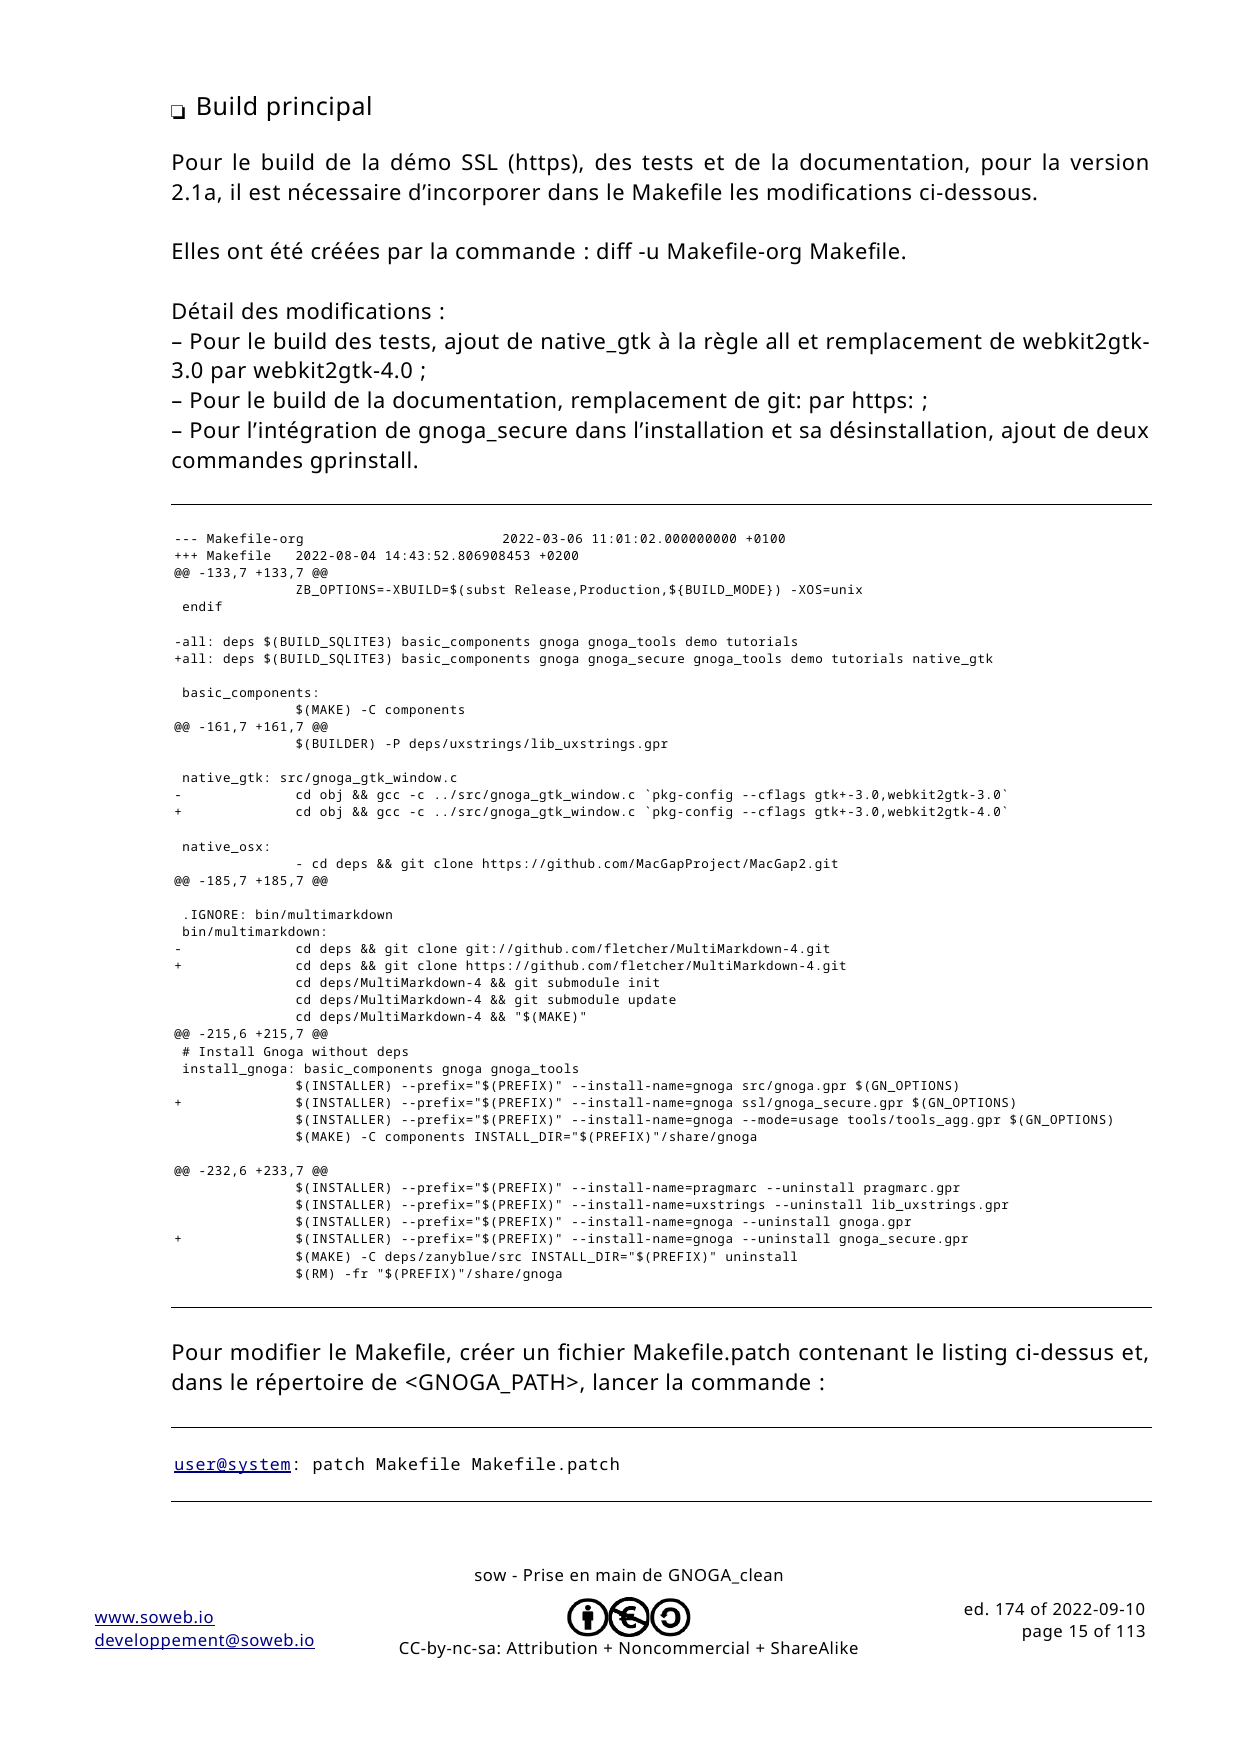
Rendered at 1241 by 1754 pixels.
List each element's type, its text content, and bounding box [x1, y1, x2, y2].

list cd deps/MultiMarkdown-4 && git submodule init [171, 971, 1152, 988]
list native_gtk: src/gnoga_gtk_window.c [171, 766, 1152, 783]
text Détail des modifications : [171, 296, 1152, 326]
list ZB_OPTIONS=-XBUILD=$(subst Release,Production,${BUILD_MODE}) -XOS=unix [171, 578, 1152, 595]
picture [566, 1597, 691, 1637]
list $(INSTALLER) --prefix="$(PREFIX)" --install-name=gnoga --uninstall gnoga.gpr [171, 1210, 1152, 1227]
list $(INSTALLER) --prefix="$(PREFIX)" --install-name=gnoga src/gnoga.gpr $(GN_OPTIONS) [171, 1074, 1152, 1091]
list + cd obj && gcc -c ../src/gnoga_gtk_window.c `pkg-config --cflags gtk+-3.0,webkit2gtk-4.0` [171, 800, 1152, 821]
list + cd deps && git clone https://github.com/fletcher/MultiMarkdown-4.git [171, 954, 1152, 971]
list cd deps/MultiMarkdown-4 && git submodule update [171, 988, 1152, 1005]
list # Install Gnoga without deps [171, 1039, 1152, 1057]
list $(MAKE) -C components [171, 698, 1152, 715]
text – Pour l’intégration de gnoga_secure dans l’installation et sa désinstallation, ajout de deux commandes gprinstall. [171, 415, 1152, 474]
list $(RM) -fr "$(PREFIX)"/share/gnoga [171, 1262, 1152, 1307]
text – Pour le build de la documentation, remplacement de git: par https: ; [171, 385, 1152, 415]
list + $(INSTALLER) --prefix="$(PREFIX)" --install-name=gnoga --uninstall gnoga_secure.gpr [171, 1227, 1152, 1244]
list basic_components: [171, 681, 1152, 698]
list native_osx: [171, 834, 1152, 852]
list - cd obj && gcc -c ../src/gnoga_gtk_window.c `pkg-config --cflags gtk+-3.0,webkit2gtk-3.0` [171, 783, 1152, 800]
list $(INSTALLER) --prefix="$(PREFIX)" --install-name=gnoga --mode=usage tools/tools_agg.gpr $(GN_OPTIONS) [171, 1108, 1152, 1125]
list endif [171, 595, 1152, 616]
list $(MAKE) -C components INSTALL_DIR="$(PREFIX)"/share/gnoga [171, 1125, 1152, 1145]
list cd deps/MultiMarkdown-4 && "$(MAKE)" [171, 1005, 1152, 1022]
list @@ -232,6 +233,7 @@ [171, 1159, 1152, 1176]
text – Pour le build des tests, ajout de native_gtk à la règle all et remplacement de webkit2gtk-3.0 par webkit2gtk-4.0 ; [171, 326, 1152, 385]
list user@system: patch Makefile Makefile.patch [171, 1428, 1152, 1501]
list +all: deps $(BUILD_SQLITE3) basic_components gnoga gnoga_secure gnoga_tools demo tutorials native_gtk [171, 647, 1152, 667]
list --- Makefile-org 2022-03-06 11:01:02.000000000 +0100 [171, 505, 1152, 544]
list $(INSTALLER) --prefix="$(PREFIX)" --install-name=uxstrings --uninstall lib_uxstrings.gpr [171, 1193, 1152, 1210]
list $(MAKE) -C deps/zanyblue/src INSTALL_DIR="$(PREFIX)" uninstall [171, 1244, 1152, 1262]
text Elles ont été créées par la commande : diff -u Makefile-org Makefile. [171, 236, 1152, 266]
list -all: deps $(BUILD_SQLITE3) basic_components gnoga gnoga_tools demo tutorials [171, 629, 1152, 647]
list - cd deps && git clone git://github.com/fletcher/MultiMarkdown-4.git [171, 937, 1152, 954]
list @@ -215,6 +215,7 @@ [171, 1022, 1152, 1039]
list bin/multimarkdown: [171, 920, 1152, 937]
text Pour le build de la démo SSL (https), des tests et de la documentation, pour la version 2.1a, il est nécessaire d’incorporer dans le Makefile les modifications ci-dessous. [171, 147, 1152, 206]
list @@ -133,7 +133,7 @@ [171, 561, 1152, 578]
text Pour modifier le Makefile, créer un fichier Makefile.patch contenant le listing ci-dessus et, dans le répertoire de <GNOGA_PATH>, lancer la commande : [171, 1337, 1152, 1397]
list @@ -185,7 +185,7 @@ [171, 869, 1152, 889]
list - cd deps && git clone https://github.com/MacGapProject/MacGap2.git [171, 852, 1152, 869]
list $(INSTALLER) --prefix="$(PREFIX)" --install-name=pragmarc --uninstall pragmarc.gpr [171, 1176, 1152, 1193]
list @@ -161,7 +161,7 @@ [171, 715, 1152, 732]
list $(BUILDER) -P deps/uxstrings/lib_uxstrings.gpr [171, 732, 1152, 752]
list .IGNORE: bin/multimarkdown [171, 903, 1152, 920]
subtitle Build principal [171, 88, 1152, 135]
list +++ Makefile 2022-08-04 14:43:52.806908453 +0200 [171, 544, 1152, 561]
list install_gnoga: basic_components gnoga gnoga_tools [171, 1057, 1152, 1074]
list + $(INSTALLER) --prefix="$(PREFIX)" --install-name=gnoga ssl/gnoga_secure.gpr $(GN_OPTIONS) [171, 1091, 1152, 1108]
